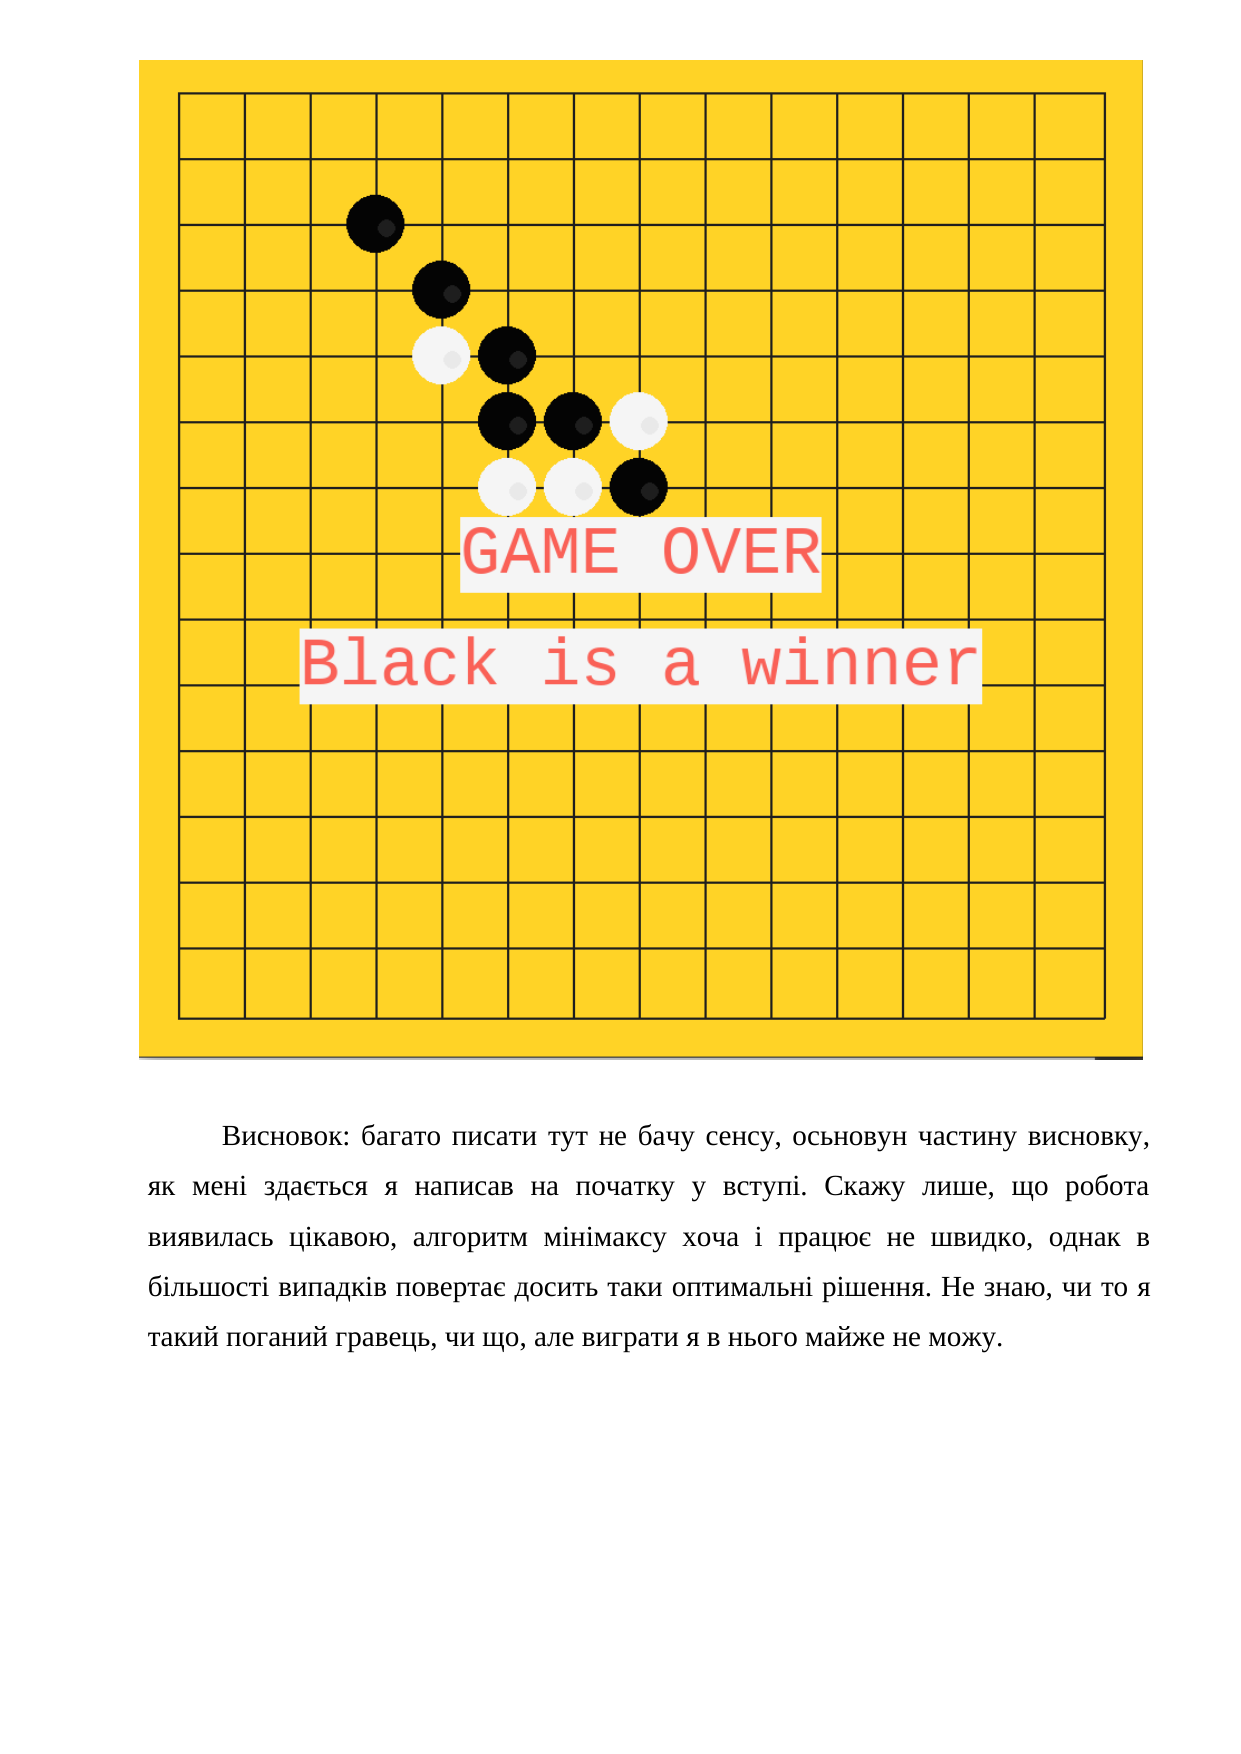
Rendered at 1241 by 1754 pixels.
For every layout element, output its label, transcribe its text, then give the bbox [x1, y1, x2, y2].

picture [139, 60, 1143, 1060]
text Висновок: багато писати тут не бачу сенсу, осьновун частину висновку, як мені здається я написав на початку у вступі. Скажу лише, що робота виявилась цікавою, алгоритм мінімаксу хоча і працює не швидко, однак в більшості випадків повертає досить таки оптимальні рішення. Не знаю, чи то я такий поганий гравець, чи що, але виграти я в нього майже не можу. [148, 797, 1152, 1353]
